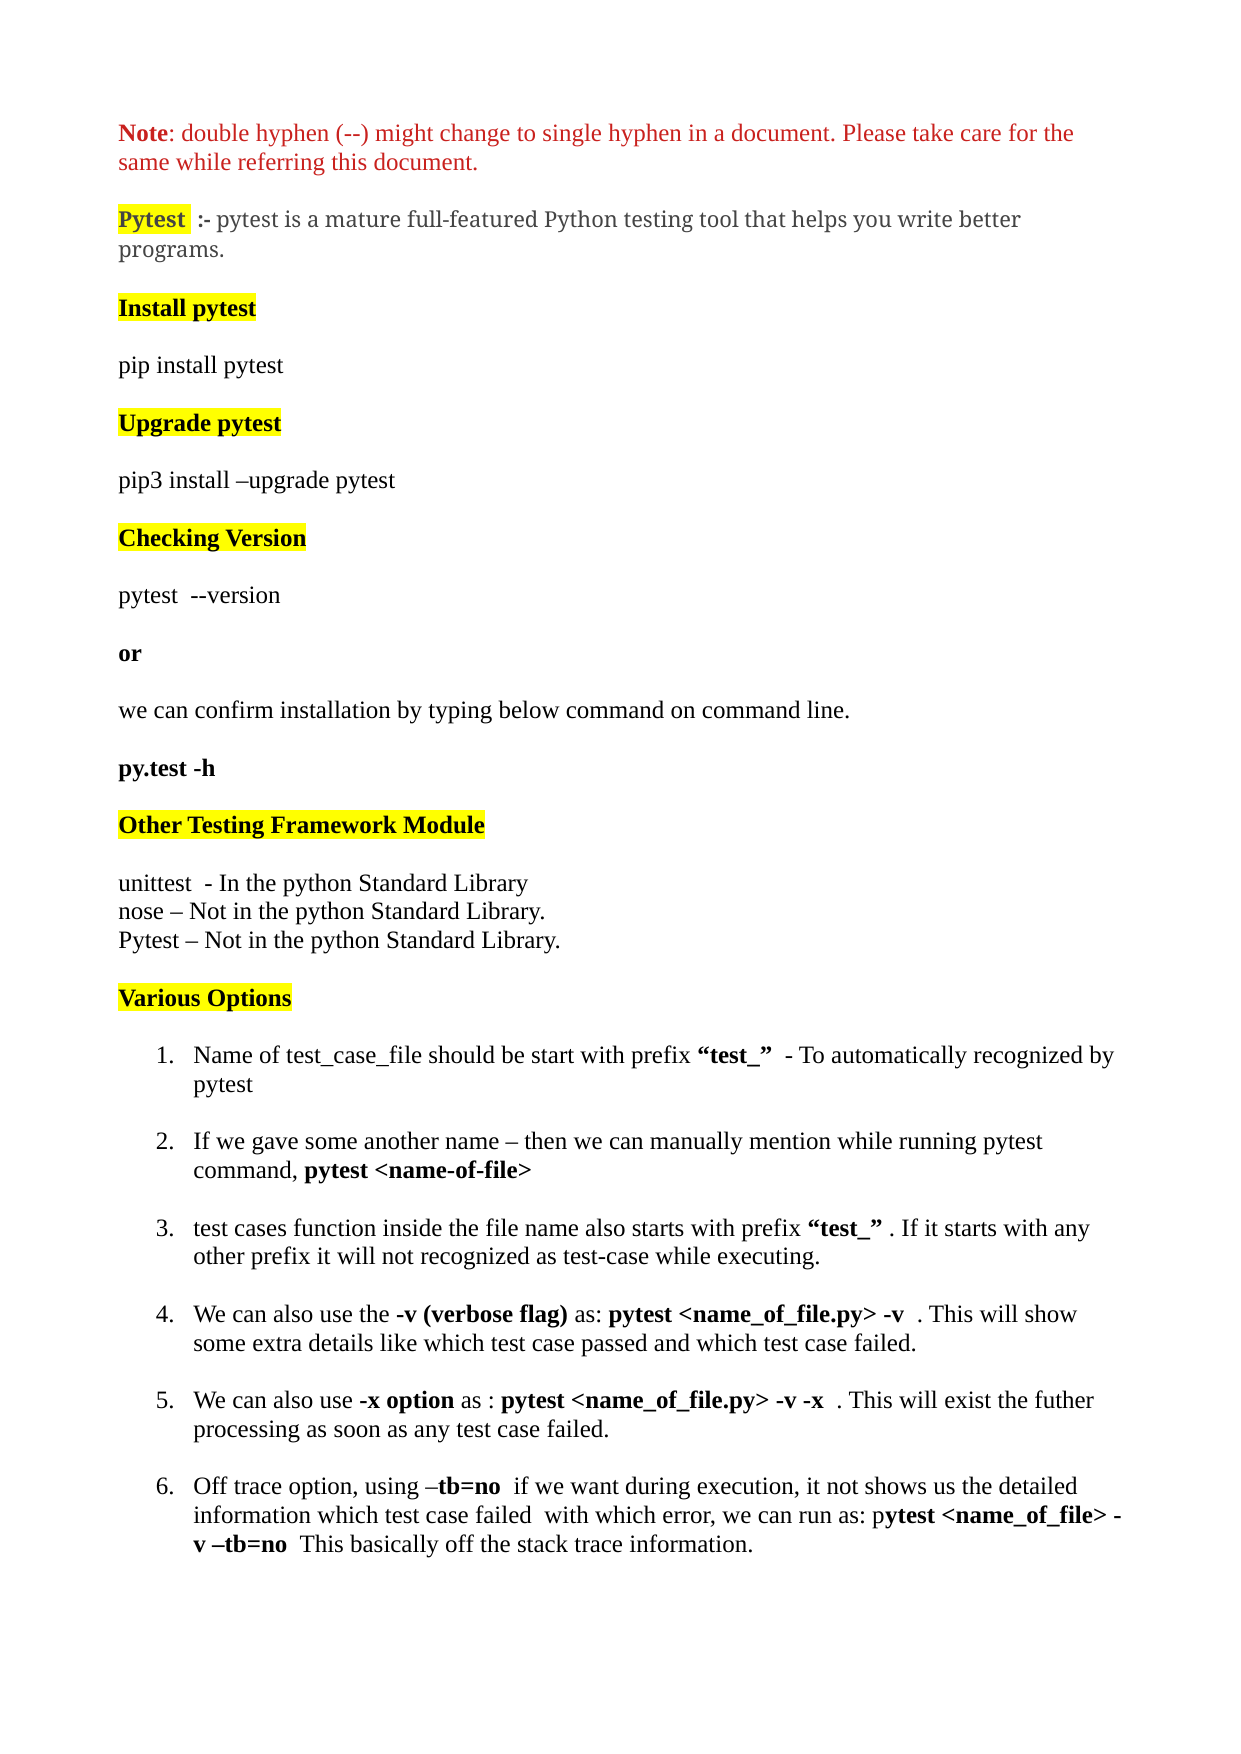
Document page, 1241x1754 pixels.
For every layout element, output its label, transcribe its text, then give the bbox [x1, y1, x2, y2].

text unittest - In the python Standard Library [118, 868, 1122, 896]
list Off trace option, using –tb=no if we want during execution, it not shows us the detailed information which test case failed with which error, we can run as: pytest <name_of_file> -v –tb=no This basically off the stack trace information. [156, 1471, 1122, 1586]
text Pytest – Not in the python Standard Library. [118, 925, 1122, 954]
text Various Options [118, 983, 1122, 1011]
text pytest --version [118, 580, 1122, 609]
list We can also use -x option as : pytest <name_of_file.py> -v -x . This will exist the futher processing as soon as any test case failed. [156, 1385, 1122, 1471]
text or [118, 638, 1122, 666]
text Other Testing Framework Module [118, 810, 1122, 839]
text pip install pytest [118, 350, 1122, 379]
text Upgrade pytest [118, 408, 1122, 436]
list We can also use the -v (verbose flag) as: pytest <name_of_file.py> -v . This will show some extra details like which test case passed and which test case failed. [156, 1299, 1122, 1385]
text pip3 install –upgrade pytest [118, 465, 1122, 494]
text Install pytest [118, 293, 1122, 321]
list test cases function inside the file name also starts with prefix “test_” . If it starts with any other prefix it will not recognized as test-case while executing. [156, 1213, 1122, 1299]
text py.test -h [118, 753, 1122, 781]
text we can confirm installation by typing below command on command line. [118, 695, 1122, 724]
text Note: double hyphen (--) might change to single hyphen in a document. Please take care for the same while referring this document. [118, 118, 1122, 176]
list If we gave some another name – then we can manually mention while running pytest command, pytest <name-of-file> [156, 1126, 1122, 1184]
text Pytest :- pytest is a mature full-featured Python testing tool that helps you write better programs. [118, 204, 1122, 264]
list Name of test_case_file should be start with prefix “test_” - To automatically recognized by pytest [156, 1040, 1122, 1098]
text Checking Version [118, 523, 1122, 551]
text nose – Not in the python Standard Library. [118, 896, 1122, 925]
